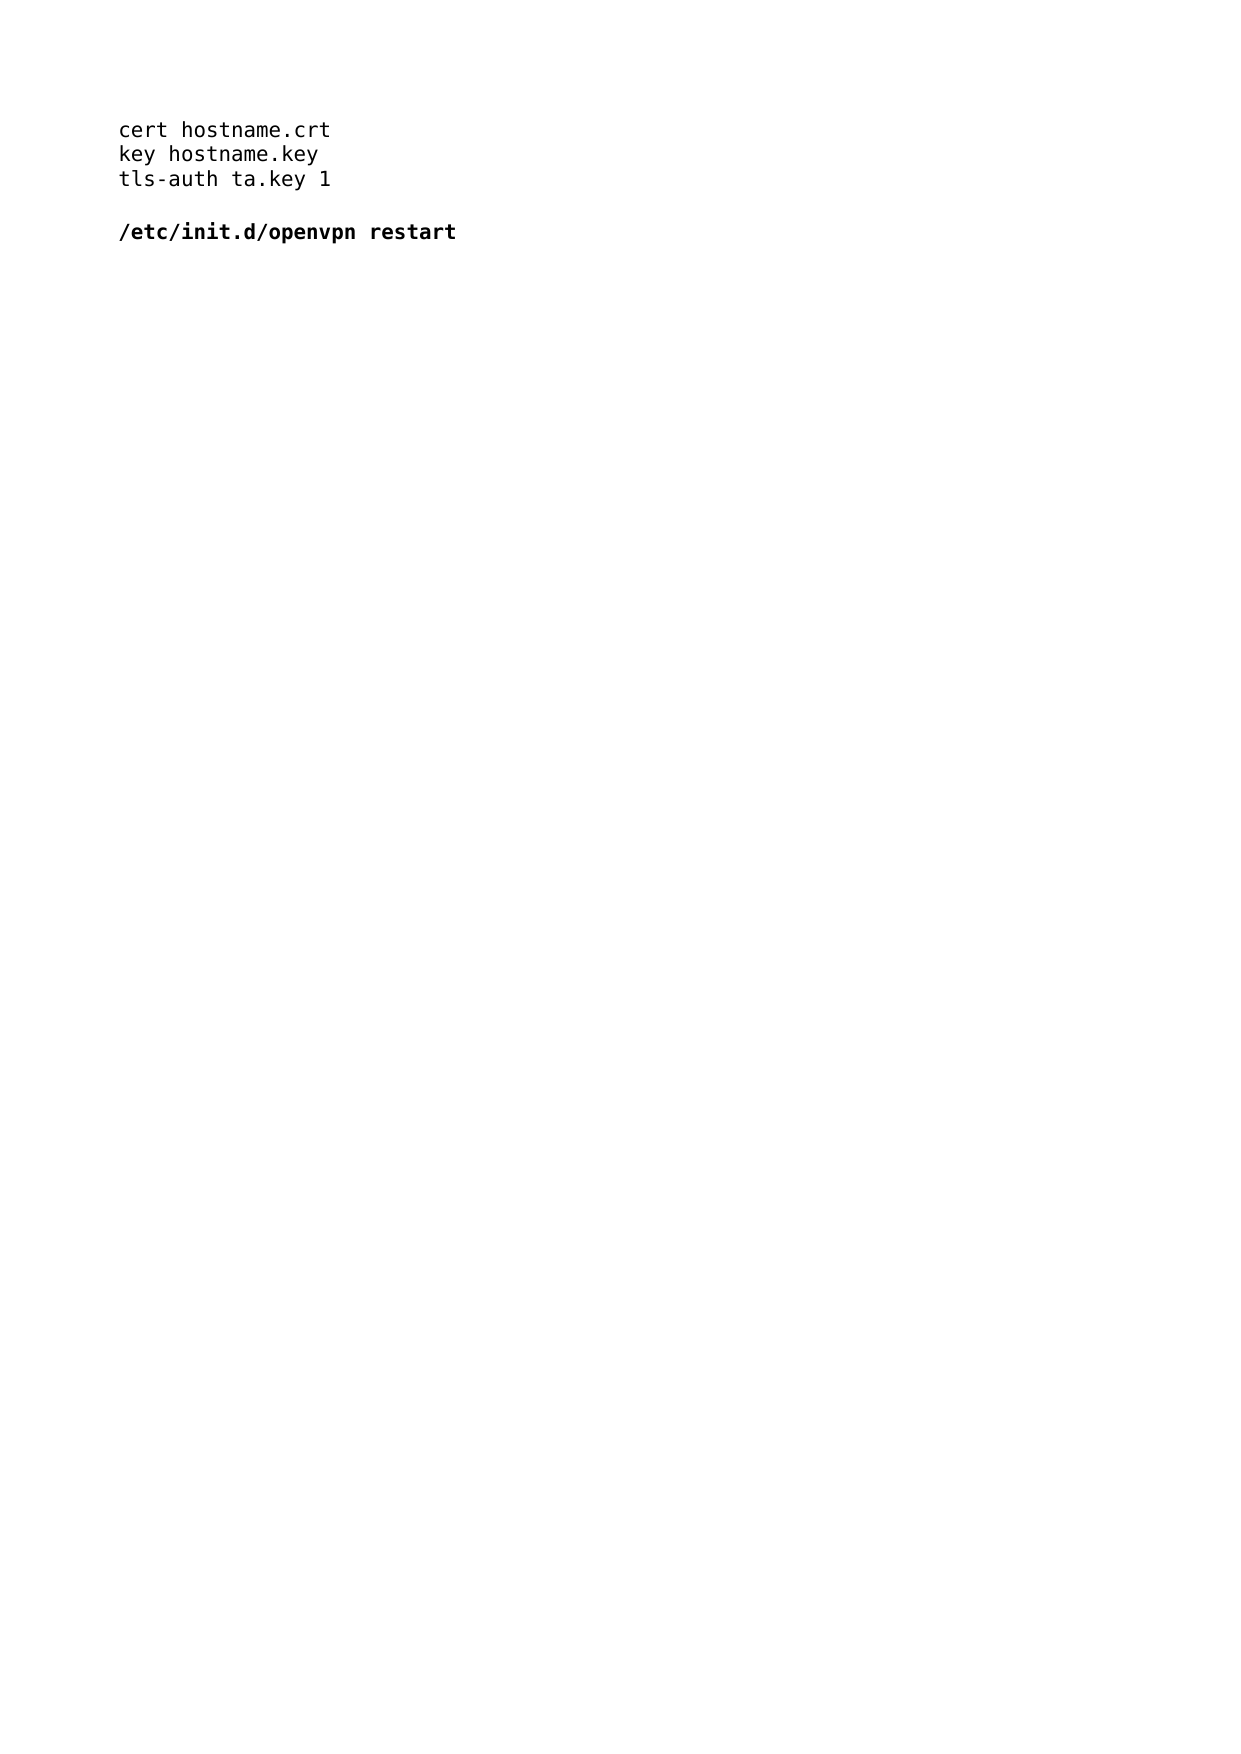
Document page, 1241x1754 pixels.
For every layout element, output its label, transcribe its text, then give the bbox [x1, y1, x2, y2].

text tls-auth ta.key 1 [118, 167, 1122, 191]
text key hostname.key [118, 142, 1122, 167]
text /etc/init.d/openvpn restart [118, 220, 1122, 245]
text cert hostname.crt [118, 118, 1122, 142]
